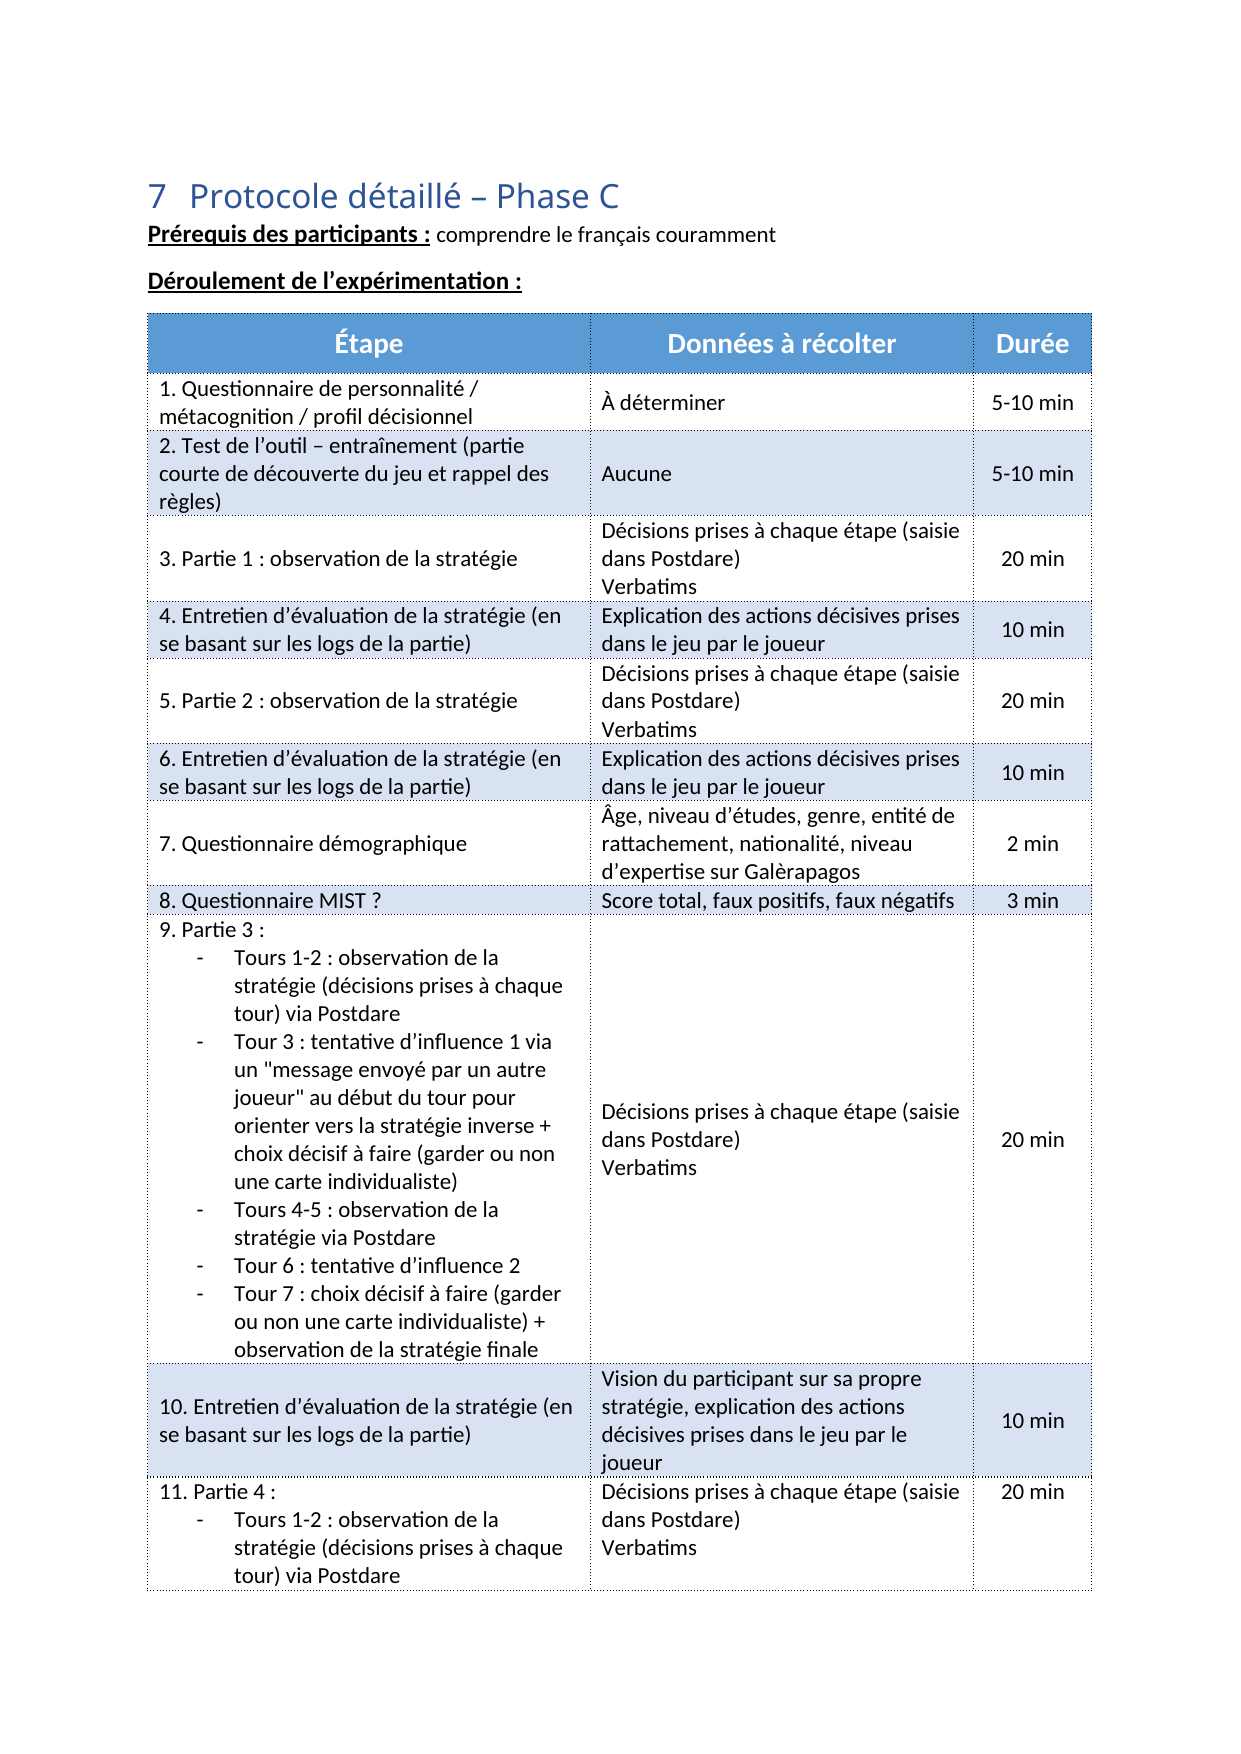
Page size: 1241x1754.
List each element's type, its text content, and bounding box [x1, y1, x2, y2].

table_cell 20 min [974, 914, 1092, 1363]
table_header Données à récolter [590, 313, 974, 373]
table_cell 3. Partie 1 : observation de la stratégie [148, 515, 590, 601]
text Déroulement de l’expérimentation : [148, 265, 1093, 296]
table_cell Âge, niveau d’études, genre, entité de rattachement, nationalité, niveau d’expertise sur Galèrapagos [590, 800, 974, 885]
table_cell 10. Entretien d’évaluation de la stratégie (en se basant sur les logs de la partie) [148, 1363, 590, 1476]
table_cell 4. Entretien d’évaluation de la stratégie (en se basant sur les logs de la partie) [148, 601, 590, 658]
table_cell 6. Entretien d’évaluation de la stratégie (en se basant sur les logs de la partie) [148, 743, 590, 800]
table_cell À déterminer [590, 373, 974, 430]
table_cell 5-10 min [974, 430, 1092, 515]
table_cell Décisions prises à chaque étape (saisie dans Postdare) Verbatims [590, 658, 974, 743]
table_cell Décisions prises à chaque étape (saisie dans Postdare) Verbatims [590, 914, 974, 1363]
table_cell 5. Partie 2 : observation de la stratégie [148, 658, 590, 743]
table_cell Aucune [590, 430, 974, 515]
table_cell 8. Questionnaire MIST ? [148, 885, 590, 914]
table_cell Explication des actions décisives prises dans le jeu par le joueur [590, 743, 974, 800]
table_cell 3 min [974, 885, 1092, 914]
table_cell 20 min [974, 658, 1092, 743]
table_cell 9. Partie 3 : Tours 1-2 : observation de la stratégie (décisions prises à chaque tour) via Postdare Tour 3 : tentative d’influence 1 via un "message envoyé par un autre joueur" au début du tour pour orienter vers la stratégie inverse + choix décisif à faire (garder ou non une carte individualiste) Tours 4-5 : observation de la stratégie via Postdare Tour 6 : tentative d’influence 2 Tour 7 : choix décisif à faire (garder ou non une carte individualiste) + observation de la stratégie finale [148, 914, 590, 1363]
table_cell 10 min [974, 601, 1092, 658]
table_cell 11. Partie 4 : Tours 1-2 : observation de la stratégie (décisions prises à chaque tour) via Postdare [148, 1476, 590, 1589]
table_header Durée [974, 313, 1092, 373]
table_cell Explication des actions décisives prises dans le jeu par le joueur [590, 601, 974, 658]
table_cell Décisions prises à chaque étape (saisie dans Postdare) Verbatims [590, 1476, 974, 1589]
text Prérequis des participants : comprendre le français couramment [148, 218, 1093, 248]
table_cell Score total, faux positifs, faux négatifs [590, 885, 974, 914]
table_cell 2. Test de l’outil – entraînement (partie courte de découverte du jeu et rappel des règles) [148, 430, 590, 515]
list Protocole détaillé – Phase C [148, 173, 1093, 218]
table_cell 20 min [974, 1476, 1092, 1589]
table_cell 2 min [974, 800, 1092, 885]
table_cell Décisions prises à chaque étape (saisie dans Postdare) Verbatims [590, 515, 974, 601]
table_header Étape [148, 313, 590, 373]
table_cell 20 min [974, 515, 1092, 601]
table_cell 1. Questionnaire de personnalité / métacognition / profil décisionnel [148, 373, 590, 430]
table_cell 10 min [974, 743, 1092, 800]
table_cell 7. Questionnaire démographique [148, 800, 590, 885]
table_cell 10 min [974, 1363, 1092, 1476]
table_cell Vision du participant sur sa propre stratégie, explication des actions décisives prises dans le jeu par le joueur [590, 1363, 974, 1476]
table_cell 5-10 min [974, 373, 1092, 430]
